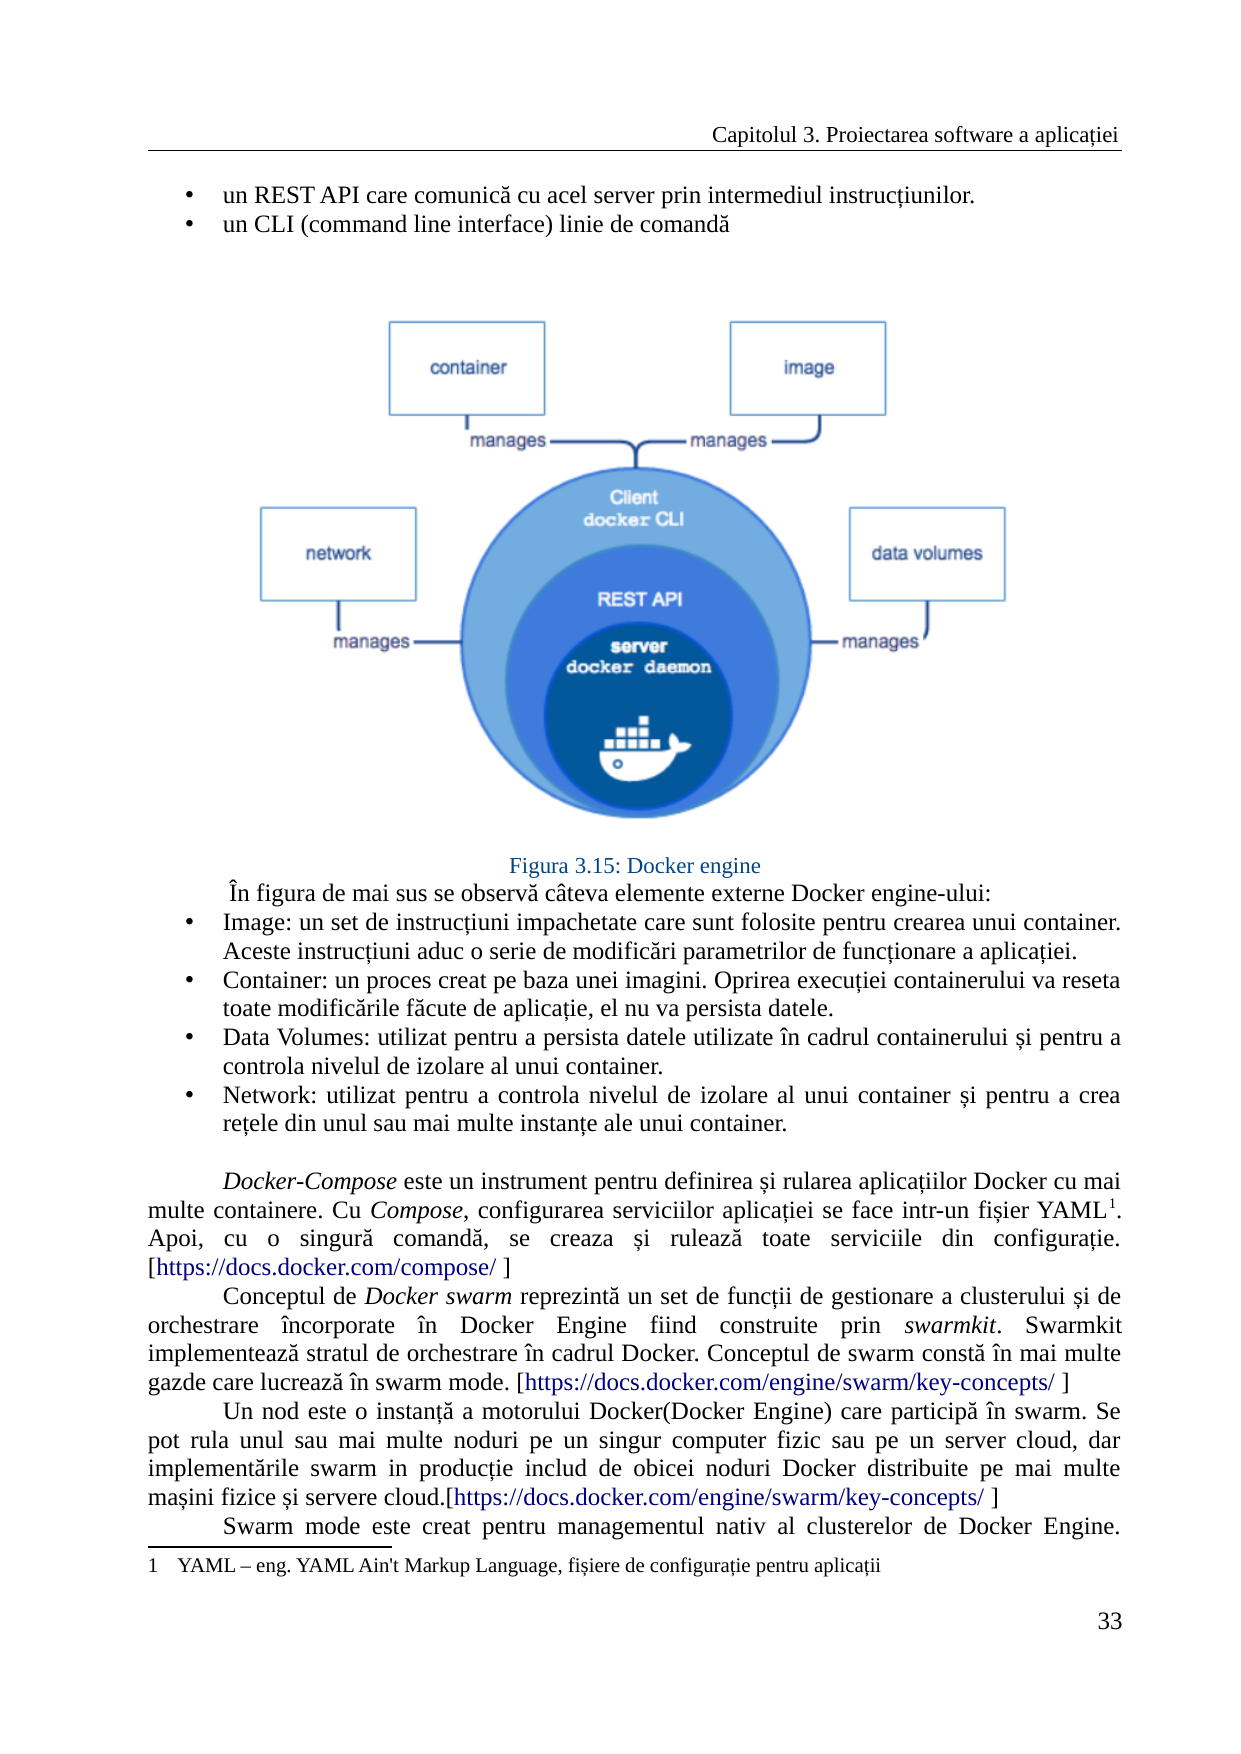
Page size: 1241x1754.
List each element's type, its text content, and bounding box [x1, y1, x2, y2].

text Swarm mode este creat pentru managementul nativ al clusterelor de Docker Engine. [148, 1511, 1122, 1540]
text Conceptul de Docker swarm reprezintă un set de funcții de gestionare a clusterului și de orchestrare încorporate în Docker Engine fiind construite prin swarmkit. Swarmkit implementează stratul de orchestrare în cadrul Docker. Conceptul de swarm constă în mai multe gazde care lucrează în swarm mode. [https://docs.docker.com/engine/swarm/key-concepts/ ] [148, 1281, 1122, 1396]
list Image: un set de instrucțiuni impachetate care sunt folosite pentru crearea unui container. Aceste instrucțiuni aduc o serie de modificări parametrilor de funcționare a aplicației. [185, 907, 1122, 965]
list un CLI (command line interface) linie de comandă [185, 209, 1122, 238]
picture [224, 266, 1046, 847]
text Docker-Compose este un instrument pentru definirea și rularea aplicațiilor Docker cu mai multe containere. Cu Compose, configurarea serviciilor aplicației se face intr-un fișier YAML. Apoi, cu o singură comandă, se creaza și rulează toate serviciile din configurație.[https://docs.docker.com/compose/ ] [148, 1166, 1122, 1281]
list Container: un proces creat pe baza unei imagini. Oprirea execuției containerului va reseta toate modificările făcute de aplicație, el nu va persista datele. [185, 965, 1122, 1022]
list un REST API care comunică cu acel server prin intermediul instrucțiunilor. [185, 180, 1122, 209]
text YAML – eng. YAML Ain't Markup Language, fișiere de configurație pentru aplicații [148, 1553, 1122, 1577]
list Data Volumes: utilizat pentru a persista datele utilizate în cadrul containerului și pentru a controla nivelul de izolare al unui container. [185, 1022, 1122, 1080]
list Network: utilizat pentru a controla nivelul de izolare al unui container și pentru a crea rețele din unul sau mai multe instanțe ale unui container. [185, 1080, 1122, 1137]
text Un nod este o instanță a motorului Docker(Docker Engine) care participă în swarm. Se pot rula unul sau mai multe noduri pe un singur computer fizic sau pe un server cloud, dar implementările swarm in producție includ de obicei noduri Docker distribuite pe mai multe mașini fizice și servere cloud.[https://docs.docker.com/engine/swarm/key-concepts/ ] [148, 1396, 1122, 1511]
list Figura 3.15: Docker engine [224, 847, 1045, 878]
list În figura de mai sus se observă câteva elemente externe Docker engine-ului: [185, 266, 1122, 907]
